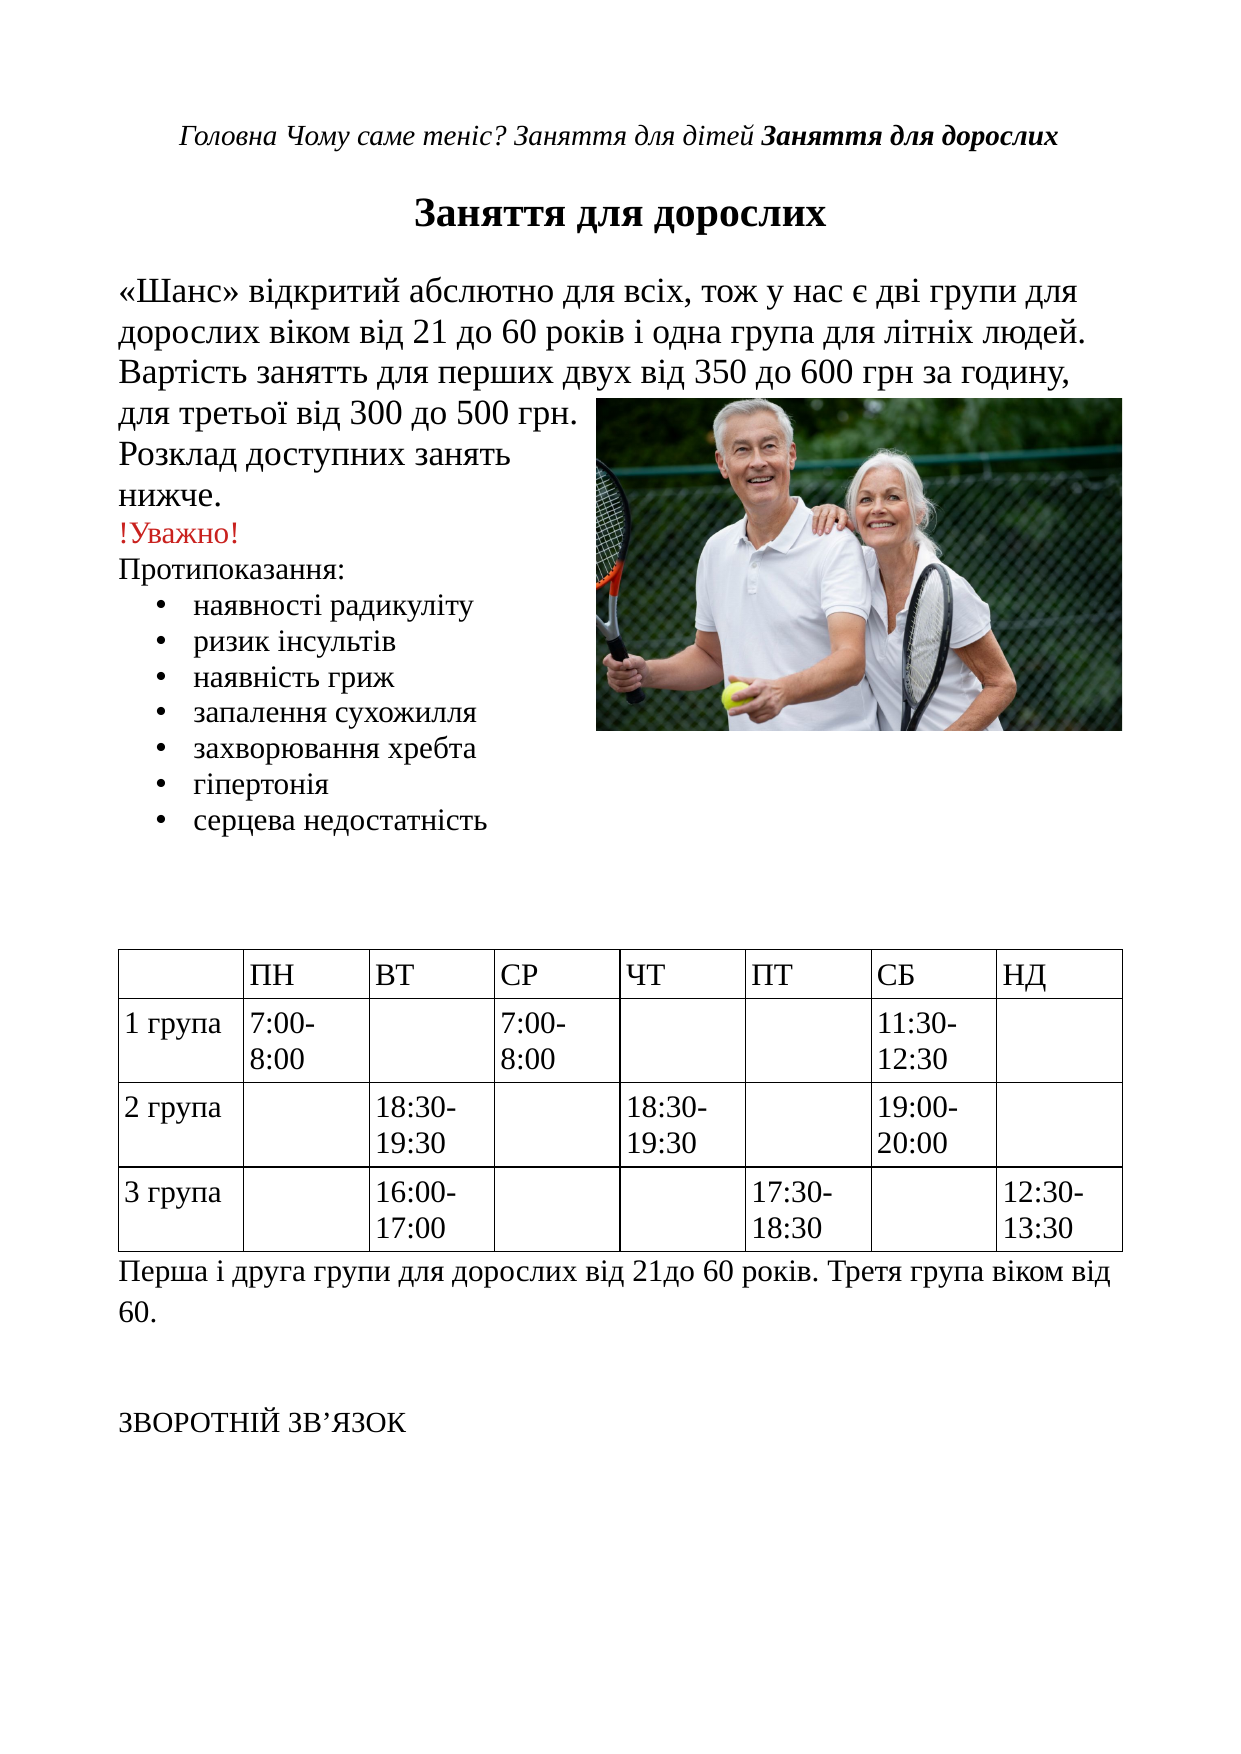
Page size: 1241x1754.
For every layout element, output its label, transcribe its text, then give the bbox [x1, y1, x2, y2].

table_cell 3 група [119, 1168, 243, 1251]
text Заняття для дорослих [118, 188, 1122, 236]
list захворювання хребта [156, 730, 1122, 766]
table_cell 17:30-18:30 [746, 1168, 871, 1251]
table_cell 12:30-13:30 [997, 1168, 1122, 1251]
list наявності радикуліту [156, 586, 596, 622]
text «Шанс» відкритий абслютно для всіх, тож у нас є дві групи для дорослих віком від 21 до 60 років і одна група для літніх людей. Вартість занятть для перших двух від 350 до 600 грн за годину, для третьої від 300 до 500 грн. Розклад доступних занять нижче. [118, 269, 1122, 514]
table_header ЧТ [621, 950, 745, 998]
list серцева недостатність [156, 802, 1122, 837]
list ризик інсультів [156, 622, 596, 658]
table_header СР [495, 950, 619, 998]
table_cell 19:00-20:00 [872, 1083, 996, 1166]
table_header [119, 950, 243, 998]
table_cell [621, 999, 745, 1082]
list гіпертонія [156, 766, 1122, 802]
text Протипоказання: [118, 550, 596, 586]
table_header ПН [244, 950, 369, 998]
table_cell [872, 1168, 996, 1251]
table_cell 16:00-17:00 [370, 1168, 494, 1251]
table_cell 2 група [119, 1083, 243, 1166]
table_header ПТ [746, 950, 871, 998]
text Перша і друга групи для дорослих від 21до 60 років. Третя група віком від 60. [118, 1252, 1122, 1329]
picture [596, 398, 1123, 731]
table_cell [495, 1083, 619, 1166]
table_cell [495, 1168, 619, 1251]
table_cell [244, 1083, 369, 1166]
table_cell [621, 1168, 745, 1251]
table_header ВТ [370, 950, 494, 998]
text ЗВОРОТНІЙ ЗВ’ЯЗОК [118, 1405, 1122, 1438]
table_cell [244, 1168, 369, 1251]
table_cell 11:30-12:30 [872, 999, 996, 1082]
table_cell 1 група [119, 999, 243, 1082]
table_cell [997, 1083, 1122, 1166]
table_header НД [997, 950, 1122, 998]
table_cell 18:30-19:30 [370, 1083, 494, 1166]
table_cell [997, 999, 1122, 1082]
table_header СБ [872, 950, 996, 998]
list наявність гриж [156, 658, 596, 694]
table_cell 7:00-8:00 [495, 999, 619, 1082]
table_cell [746, 1083, 871, 1166]
table_cell [746, 999, 871, 1082]
table_cell 18:30-19:30 [621, 1083, 745, 1166]
text !Уважно! [118, 514, 596, 550]
table_cell [370, 999, 494, 1082]
text Головна Чому саме теніс? Заняття для дітей Заняття для дорослих [118, 118, 1122, 152]
list запалення сухожилля [156, 694, 596, 730]
table_cell 7:00-8:00 [244, 999, 369, 1082]
